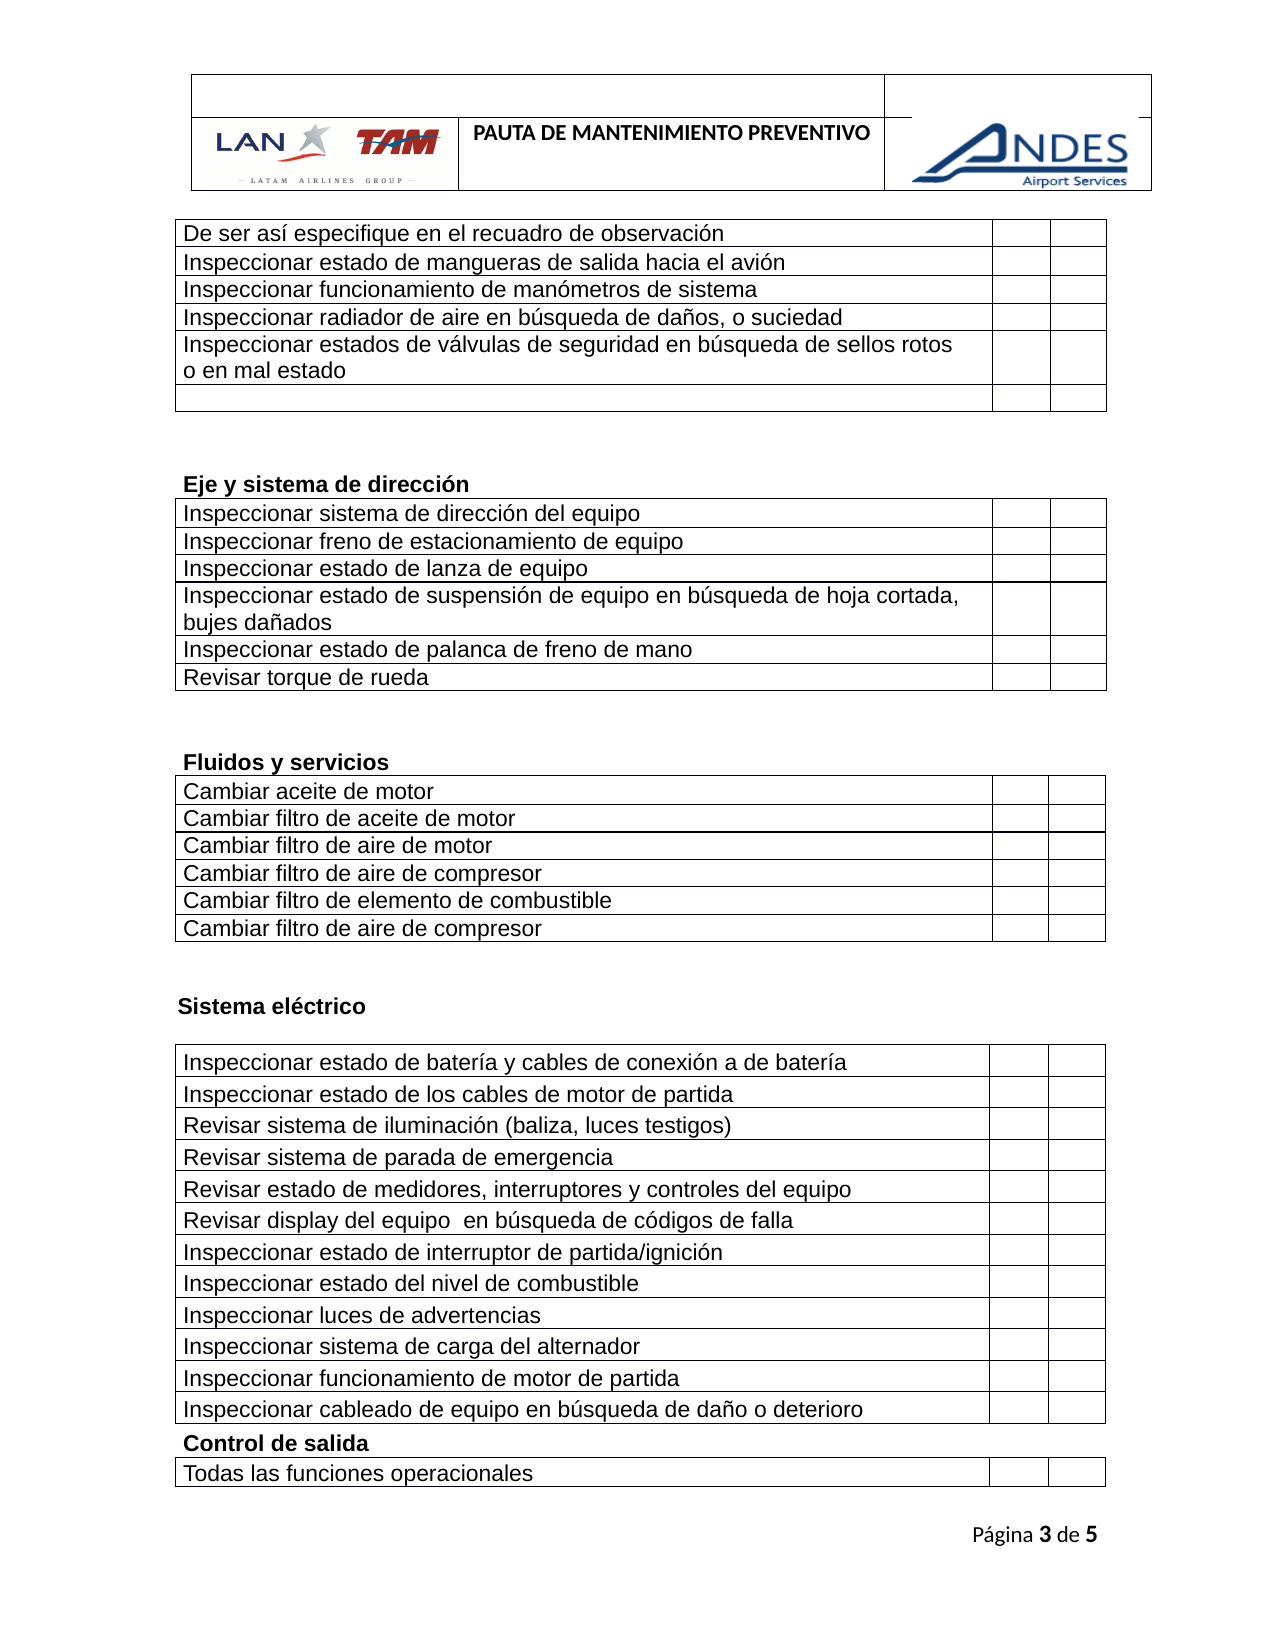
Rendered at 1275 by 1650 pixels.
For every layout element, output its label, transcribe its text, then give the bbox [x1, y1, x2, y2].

table_header [1049, 1045, 1105, 1076]
table_cell [993, 385, 1050, 411]
table_cell [1051, 331, 1106, 384]
table_cell [990, 1108, 1048, 1139]
table_cell [992, 412, 1050, 465]
table_cell [1050, 412, 1107, 465]
table_cell [1049, 1203, 1105, 1233]
table_cell [993, 331, 1050, 384]
table_header [990, 1045, 1048, 1076]
table_cell [1048, 1425, 1106, 1457]
table_cell [1051, 528, 1106, 554]
table_cell [993, 528, 1050, 554]
table_cell Inspeccionar funcionamiento de motor de partida [176, 1361, 989, 1391]
table_cell [993, 887, 1048, 913]
table_cell [1051, 583, 1106, 635]
table_cell Inspeccionar cableado de equipo en búsqueda de daño o deterioro [176, 1392, 989, 1423]
table_cell [1051, 247, 1106, 275]
table_cell Revisar torque de rueda [176, 664, 992, 690]
table_cell Revisar estado de medidores, interruptores y controles del equipo [176, 1171, 989, 1202]
table_cell [990, 1140, 1048, 1170]
table_cell [990, 1235, 1048, 1265]
table_header Inspeccionar estado de batería y cables de conexión a de batería [176, 1045, 989, 1076]
table_cell [989, 1425, 1048, 1457]
table_cell [1051, 636, 1106, 663]
table_cell Cambiar filtro de aire de compresor [176, 860, 992, 886]
table_cell [993, 247, 1050, 275]
table_cell [176, 385, 992, 411]
table_cell [1051, 276, 1106, 302]
table_cell [1049, 915, 1105, 941]
table_cell Inspeccionar radiador de aire en búsqueda de daños, o suciedad [176, 304, 992, 330]
table_cell Inspeccionar sistema de carga del alternador [176, 1329, 989, 1360]
table_cell [1049, 1108, 1105, 1139]
table_cell De ser así especifique en el recuadro de observación [176, 220, 992, 246]
table_cell [1049, 860, 1105, 886]
table_cell Inspeccionar estado de los cables de motor de partida [176, 1077, 989, 1107]
table_cell [1049, 1140, 1105, 1170]
table_cell [993, 833, 1048, 859]
table_cell Inspeccionar estado de lanza de equipo [176, 555, 992, 581]
table_cell Inspeccionar estado de palanca de freno de mano [176, 636, 992, 663]
table_cell [1051, 385, 1106, 411]
table_cell Cambiar filtro de aire de motor [176, 833, 992, 859]
table_cell Eje y sistema de dirección [176, 465, 992, 498]
table_cell [1050, 465, 1107, 498]
table_cell [1049, 805, 1105, 831]
table_cell [993, 776, 1048, 804]
table_cell Inspeccionar estado de suspensión de equipo en búsqueda de hoja cortada, bujes dañados [176, 583, 992, 635]
table_cell [993, 220, 1050, 246]
table_cell Cambiar aceite de motor [176, 776, 992, 804]
table_cell [1049, 1329, 1105, 1360]
table_cell [1049, 1077, 1105, 1107]
table_cell Inspeccionar estado del nivel de combustible [176, 1266, 989, 1297]
table_cell [992, 465, 1050, 498]
table_cell [1051, 664, 1106, 690]
picture [911, 117, 1139, 190]
picture [204, 191, 454, 195]
table_cell [1049, 887, 1105, 913]
table_cell Cambiar filtro de elemento de combustible [176, 887, 992, 913]
table_cell Inspeccionar estado de mangueras de salida hacia el avión [176, 247, 992, 275]
table_cell [1049, 1458, 1105, 1486]
table_cell [990, 1298, 1048, 1328]
table_cell Inspeccionar estado de interruptor de partida/ignición [176, 1235, 989, 1265]
table_cell [990, 1392, 1048, 1423]
table_cell [990, 1171, 1048, 1202]
table_cell [993, 915, 1048, 941]
table_cell Cambiar filtro de aire de compresor [176, 915, 992, 941]
table_cell [1049, 1171, 1105, 1202]
table_cell [993, 636, 1050, 663]
table_cell [990, 1458, 1048, 1486]
table_header [992, 742, 1049, 775]
text Sistema eléctrico [177, 993, 1098, 1019]
table_cell [990, 1077, 1048, 1107]
table_cell [1051, 499, 1106, 527]
table_cell Inspeccionar sistema de dirección del equipo [176, 499, 992, 527]
table_header [1049, 742, 1105, 775]
table_cell [1049, 1392, 1105, 1423]
table_cell [1051, 304, 1106, 330]
table_cell [993, 860, 1048, 886]
table_cell Control de salida [176, 1425, 989, 1457]
table_cell Revisar sistema de parada de emergencia [176, 1140, 989, 1170]
table_cell [1049, 1235, 1105, 1265]
table_cell [993, 499, 1050, 527]
table_cell [993, 276, 1050, 302]
table_cell [990, 1361, 1048, 1391]
table_cell [993, 664, 1050, 690]
table_cell [1049, 1361, 1105, 1391]
table_cell Inspeccionar funcionamiento de manómetros de sistema [176, 276, 992, 302]
table_cell Revisar display del equipo en búsqueda de códigos de falla [176, 1203, 989, 1233]
table_cell Todas las funciones operacionales [176, 1458, 989, 1486]
table_cell [990, 1203, 1048, 1233]
table_cell [993, 304, 1050, 330]
table_cell Revisar sistema de iluminación (baliza, luces testigos) [176, 1108, 989, 1139]
table_cell [993, 805, 1048, 831]
table_cell [993, 555, 1050, 581]
table_cell Inspeccionar luces de advertencias [176, 1298, 989, 1328]
table_cell [1051, 220, 1106, 246]
table_cell [1049, 833, 1105, 859]
table_header Fluidos y servicios [176, 742, 992, 775]
table_cell [1049, 1266, 1105, 1297]
table_cell [1051, 555, 1106, 581]
table_cell [176, 412, 992, 465]
table_cell Inspeccionar freno de estacionamiento de equipo [176, 528, 992, 554]
table_cell [990, 1329, 1048, 1360]
picture [204, 118, 454, 190]
table_cell [993, 583, 1050, 635]
table_cell [1049, 776, 1105, 804]
table_cell Cambiar filtro de aceite de motor [176, 805, 992, 831]
table_cell [1049, 1298, 1105, 1328]
table_cell [990, 1266, 1048, 1297]
table_cell Inspeccionar estados de válvulas de seguridad en búsqueda de sellos rotos o en mal estado [176, 331, 992, 384]
